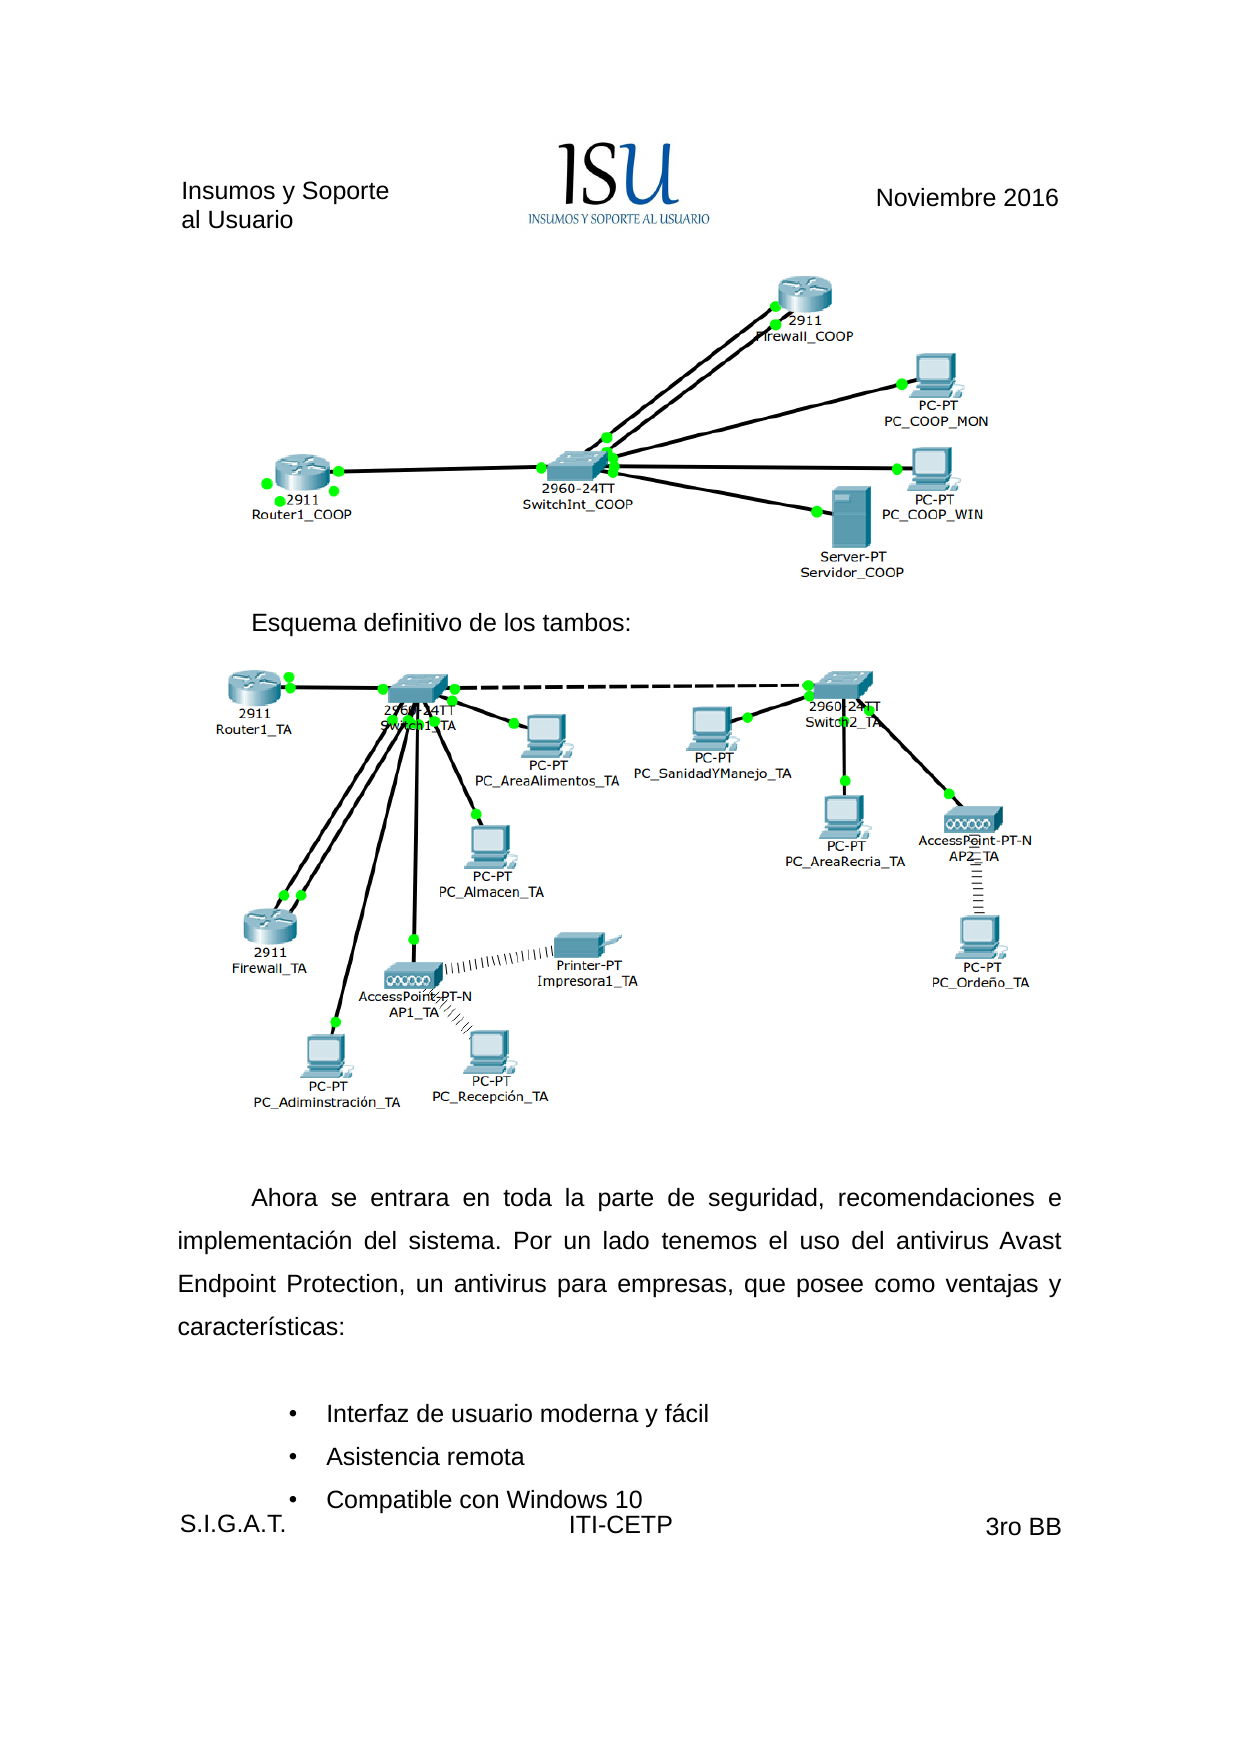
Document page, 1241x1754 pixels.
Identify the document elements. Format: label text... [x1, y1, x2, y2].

text Ahora se entrara en toda la parte de seguridad, recomendaciones e implementación del sistema. Por un lado tenemos el uso del antivirus Avast Endpoint Protection, un antivirus para empresas, que posee como ventajas y características: [177, 1183, 1063, 1341]
picture [194, 651, 1046, 1126]
text Esquema definitivo de los tambos: [177, 260, 1063, 637]
list Asistencia remota [288, 1442, 1063, 1471]
picture [517, 125, 723, 239]
list Interfaz de usuario moderna y fácil [288, 1398, 1063, 1427]
picture [198, 259, 1042, 594]
list Compatible con Windows 10 [288, 1485, 1063, 1514]
